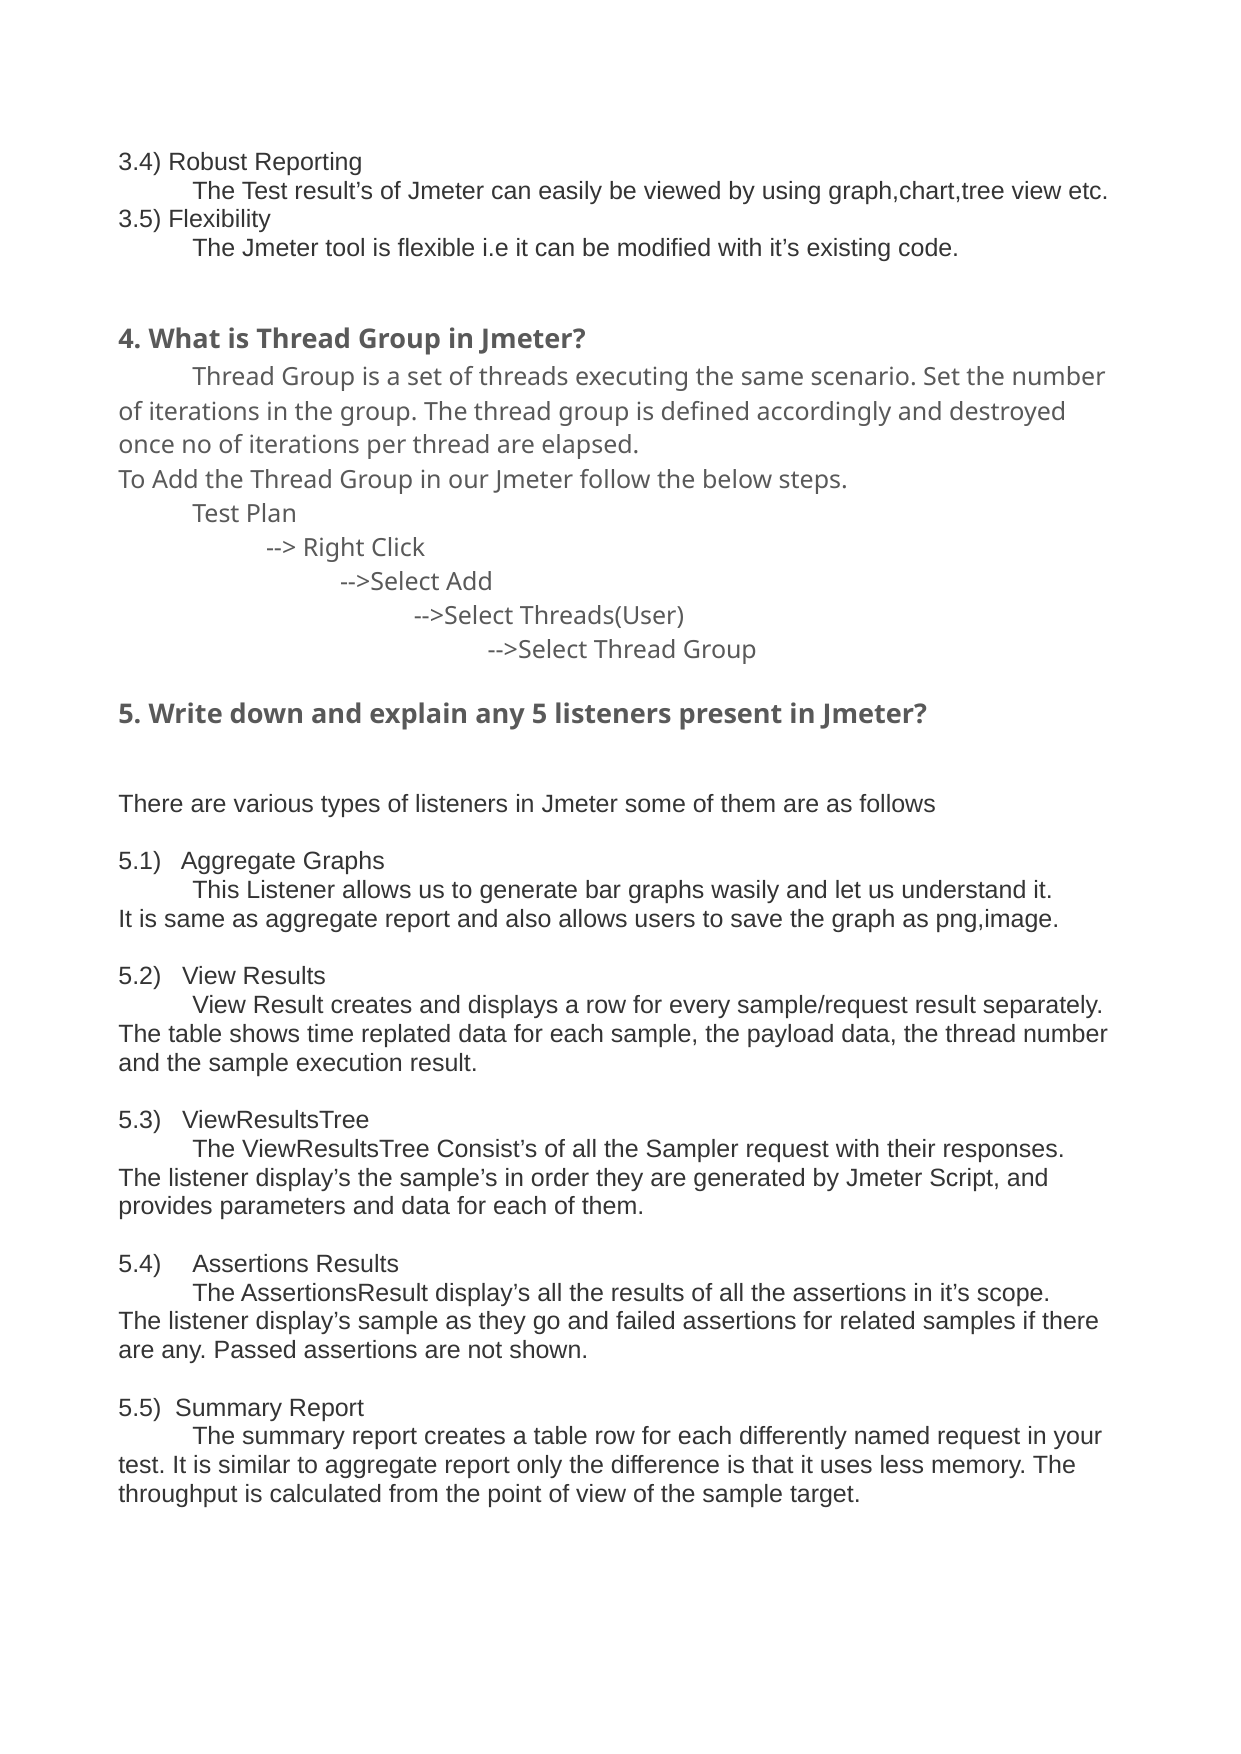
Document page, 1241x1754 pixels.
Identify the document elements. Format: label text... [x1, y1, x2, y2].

text The summary report creates a table row for each differently named request in your test. It is similar to aggregate report only the difference is that it uses less memory. The throughput is calculated from the point of view of the sample target. [118, 1421, 1122, 1507]
text 3.4) Robust Reporting [118, 147, 1122, 176]
text 5.5) Summary Report [118, 1392, 1122, 1421]
text There are various types of listeners in Jmeter some of them are as follows [118, 789, 1122, 817]
text 5.3) ViewResultsTree [118, 1105, 1122, 1134]
text 5.2) View Results [118, 961, 1122, 990]
text --> Right Click [118, 529, 1122, 563]
text The ViewResultsTree Consist’s of all the Sampler request with their responses. [118, 1134, 1122, 1162]
text -->Select Threads(User) [118, 597, 1122, 632]
text The AssertionsResult display’s all the results of all the assertions in it’s scope. [118, 1277, 1122, 1306]
text The table shows time replated data for each sample, the payload data, the thread number [118, 1019, 1122, 1047]
text This Listener allows us to generate bar graphs wasily and let us understand it. [118, 875, 1122, 904]
text It is same as aggregate report and also allows users to save the graph as png,image. [118, 904, 1122, 932]
text -->Select Add [118, 563, 1122, 597]
text 4. What is Thread Group in Jmeter? [118, 319, 1122, 356]
text Test Plan [118, 495, 1122, 529]
text View Result creates and displays a row for every sample/request result separately. [118, 990, 1122, 1019]
text -->Select Thread Group [118, 632, 1122, 666]
text The listener display’s the sample’s in order they are generated by Jmeter Script, and provides parameters and data for each of them. [118, 1162, 1122, 1220]
text The Jmeter tool is flexible i.e it can be modified with it’s existing code. [118, 233, 1122, 262]
text 5.1) Aggregate Graphs [118, 846, 1122, 875]
text 3.5) Flexibility [118, 204, 1122, 233]
text Thread Group is a set of threads executing the same scenario. Set the number of iterations in the group. The thread group is defined accordingly and destroyed once no of iterations per thread are elapsed. [118, 356, 1122, 461]
text 5.4) Assertions Results [118, 1249, 1122, 1277]
text The listener display’s sample as they go and failed assertions for related samples if there are any. Passed assertions are not shown. [118, 1306, 1122, 1364]
text The Test result’s of Jmeter can easily be viewed by using graph,chart,tree view etc. [118, 176, 1122, 204]
text To Add the Thread Group in our Jmeter follow the below steps. [118, 461, 1122, 495]
text and the sample execution result. [118, 1047, 1122, 1076]
text 5. Write down and explain any 5 listeners present in Jmeter? [118, 694, 1122, 731]
